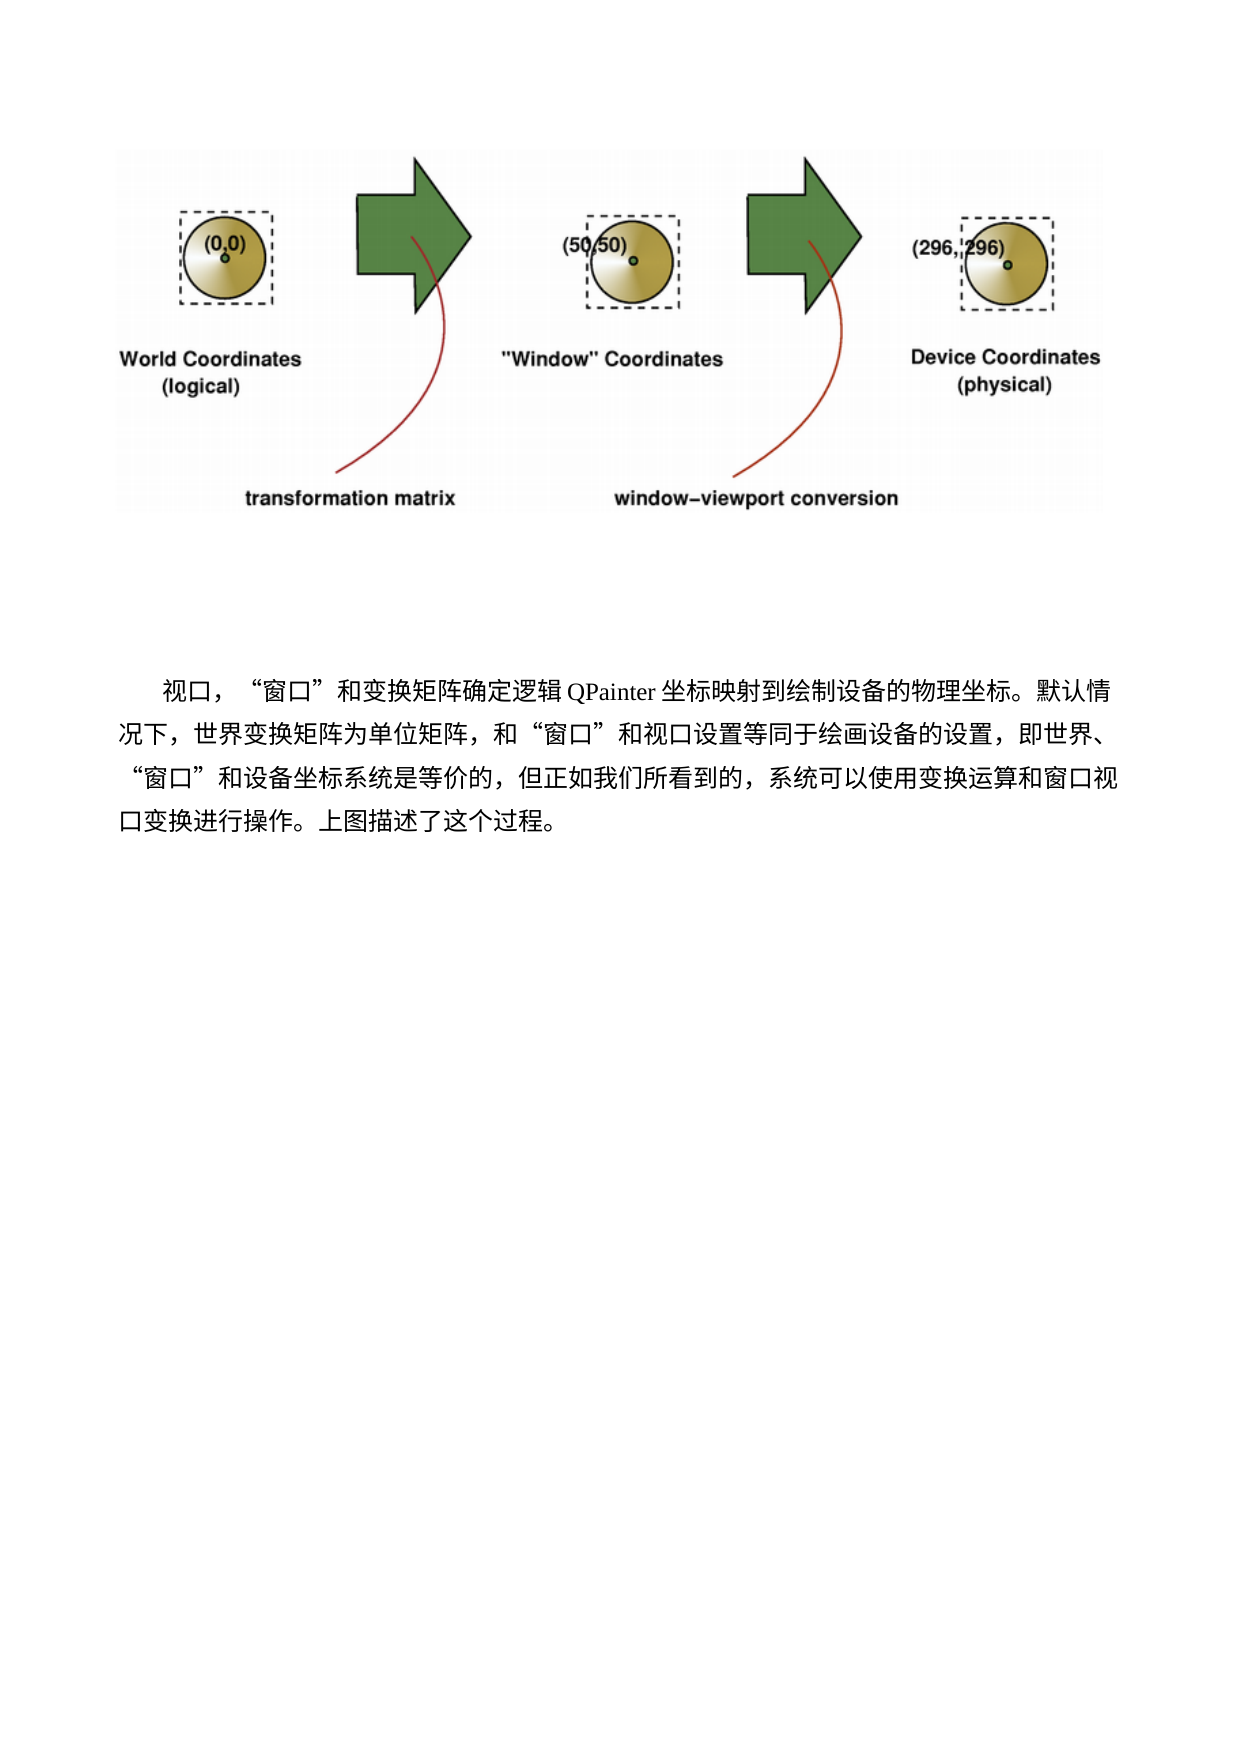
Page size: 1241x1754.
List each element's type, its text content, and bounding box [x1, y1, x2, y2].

text 视口，“窗口”和变换矩阵确定逻辑QPainter坐标映射到绘制设备的物理坐标。默认情况下，世界变换矩阵为单位矩阵，和“窗口”和视口设置等同于绘画设备的设置，即世界、“窗口”和设备坐标系统是等价的，但正如我们所看到的，系统可以使用变换运算和窗口视口变换进行操作。上图描述了这个过程。 [118, 672, 1122, 838]
picture [110, 146, 1115, 519]
